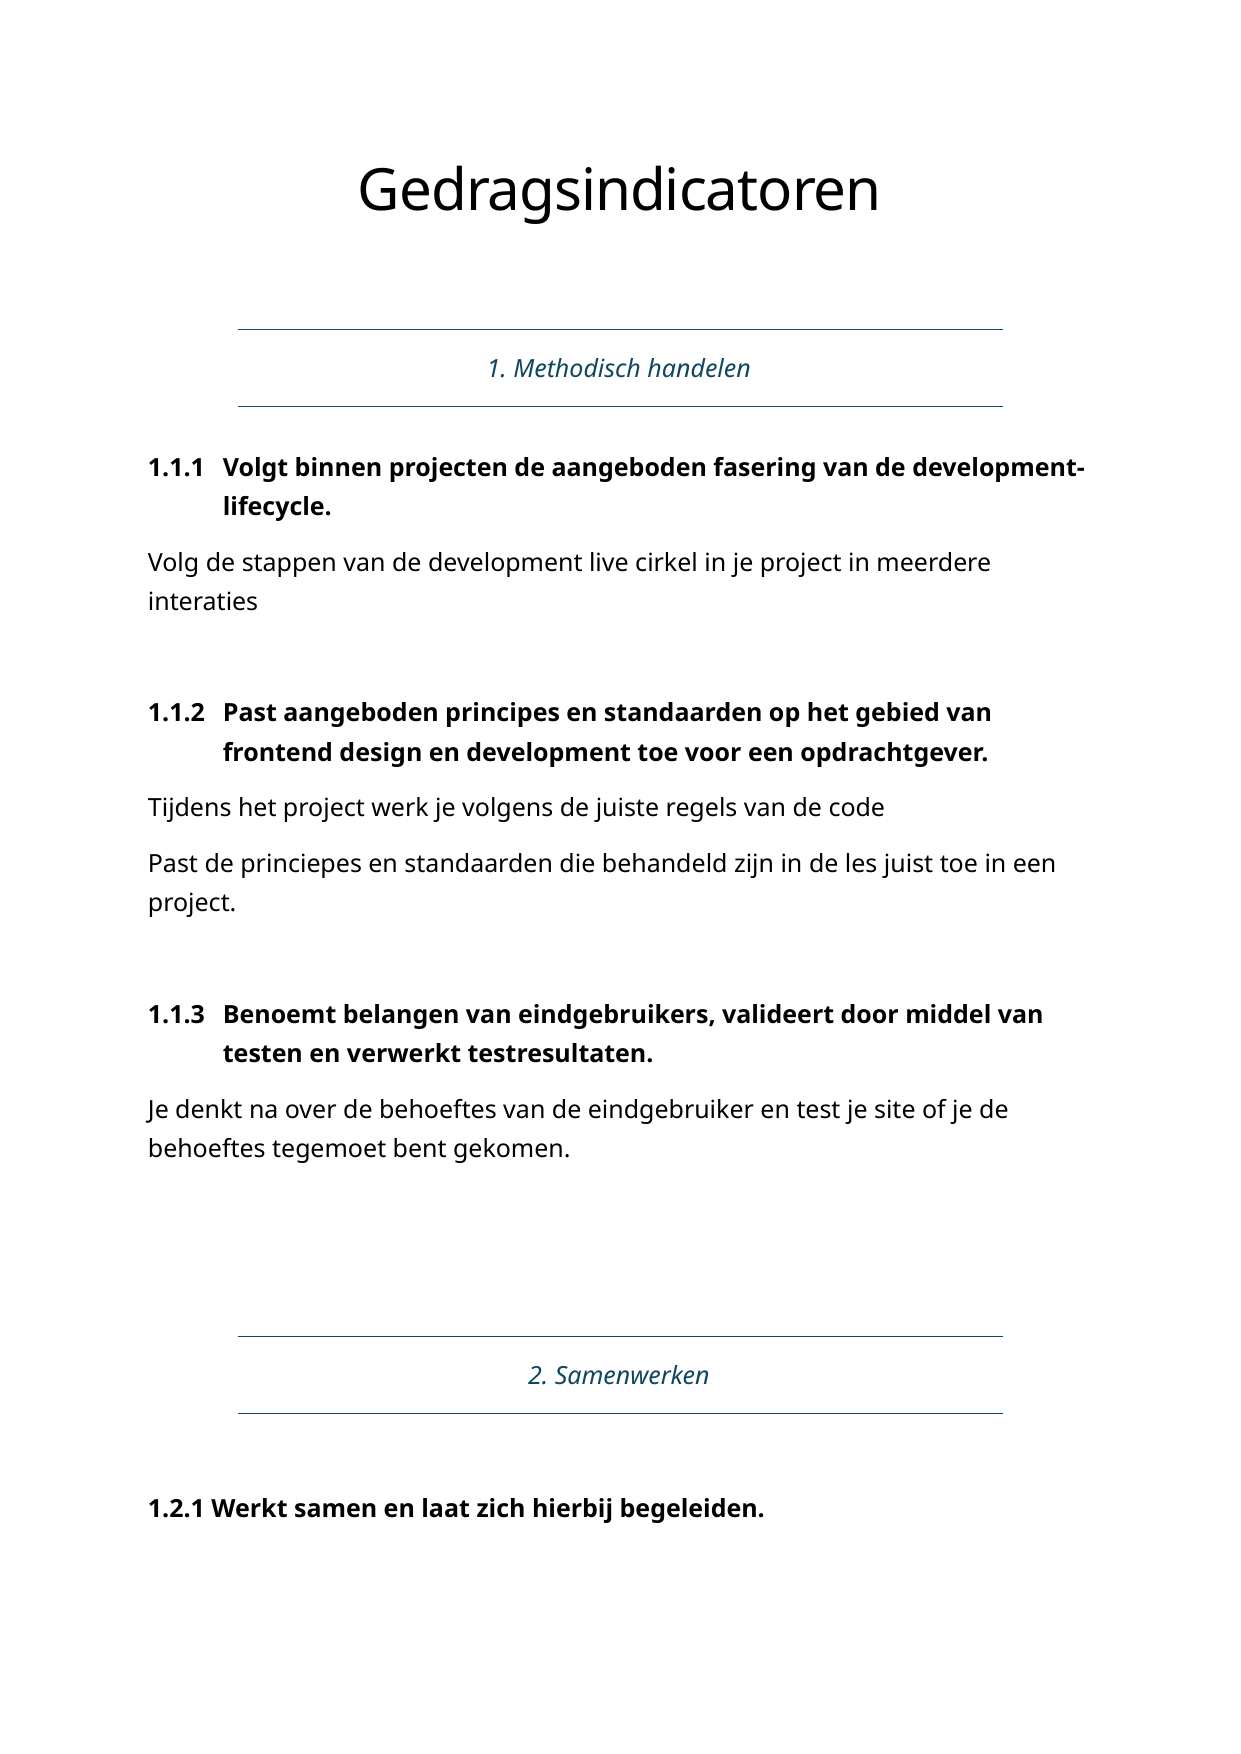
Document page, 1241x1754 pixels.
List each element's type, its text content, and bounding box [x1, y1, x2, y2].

text 2. Samenwerken [238, 1337, 1003, 1413]
text 1. Methodisch handelen [238, 330, 1003, 406]
text Je denkt na over de behoeftes van de eindgebruiker en test je site of je de behoeftes tegemoet bent gekomen. [148, 1092, 1093, 1165]
text Volg de stappen van de development live cirkel in je project in meerdere interaties [148, 544, 1093, 617]
text Past de princiepes en standaarden die behandeld zijn in de les juist toe in een project. [148, 846, 1093, 919]
text 1.2.1 Werkt samen en laat zich hierbij begeleiden. [148, 1490, 1093, 1524]
text Tijdens het project werk je volgens de juiste regels van de code [148, 790, 1093, 824]
list Benoemt belangen van eindgebruikers, valideert door middel van testen en verwerkt testresultaten. [148, 997, 1093, 1070]
list Volgt binnen projecten de aangeboden fasering van de development-lifecycle. [148, 449, 1093, 522]
list Past aangeboden principes en standaarden op het gebied van frontend design en development toe voor een opdrachtgever. [148, 695, 1093, 768]
text Gedragsindicatoren [148, 148, 1093, 227]
